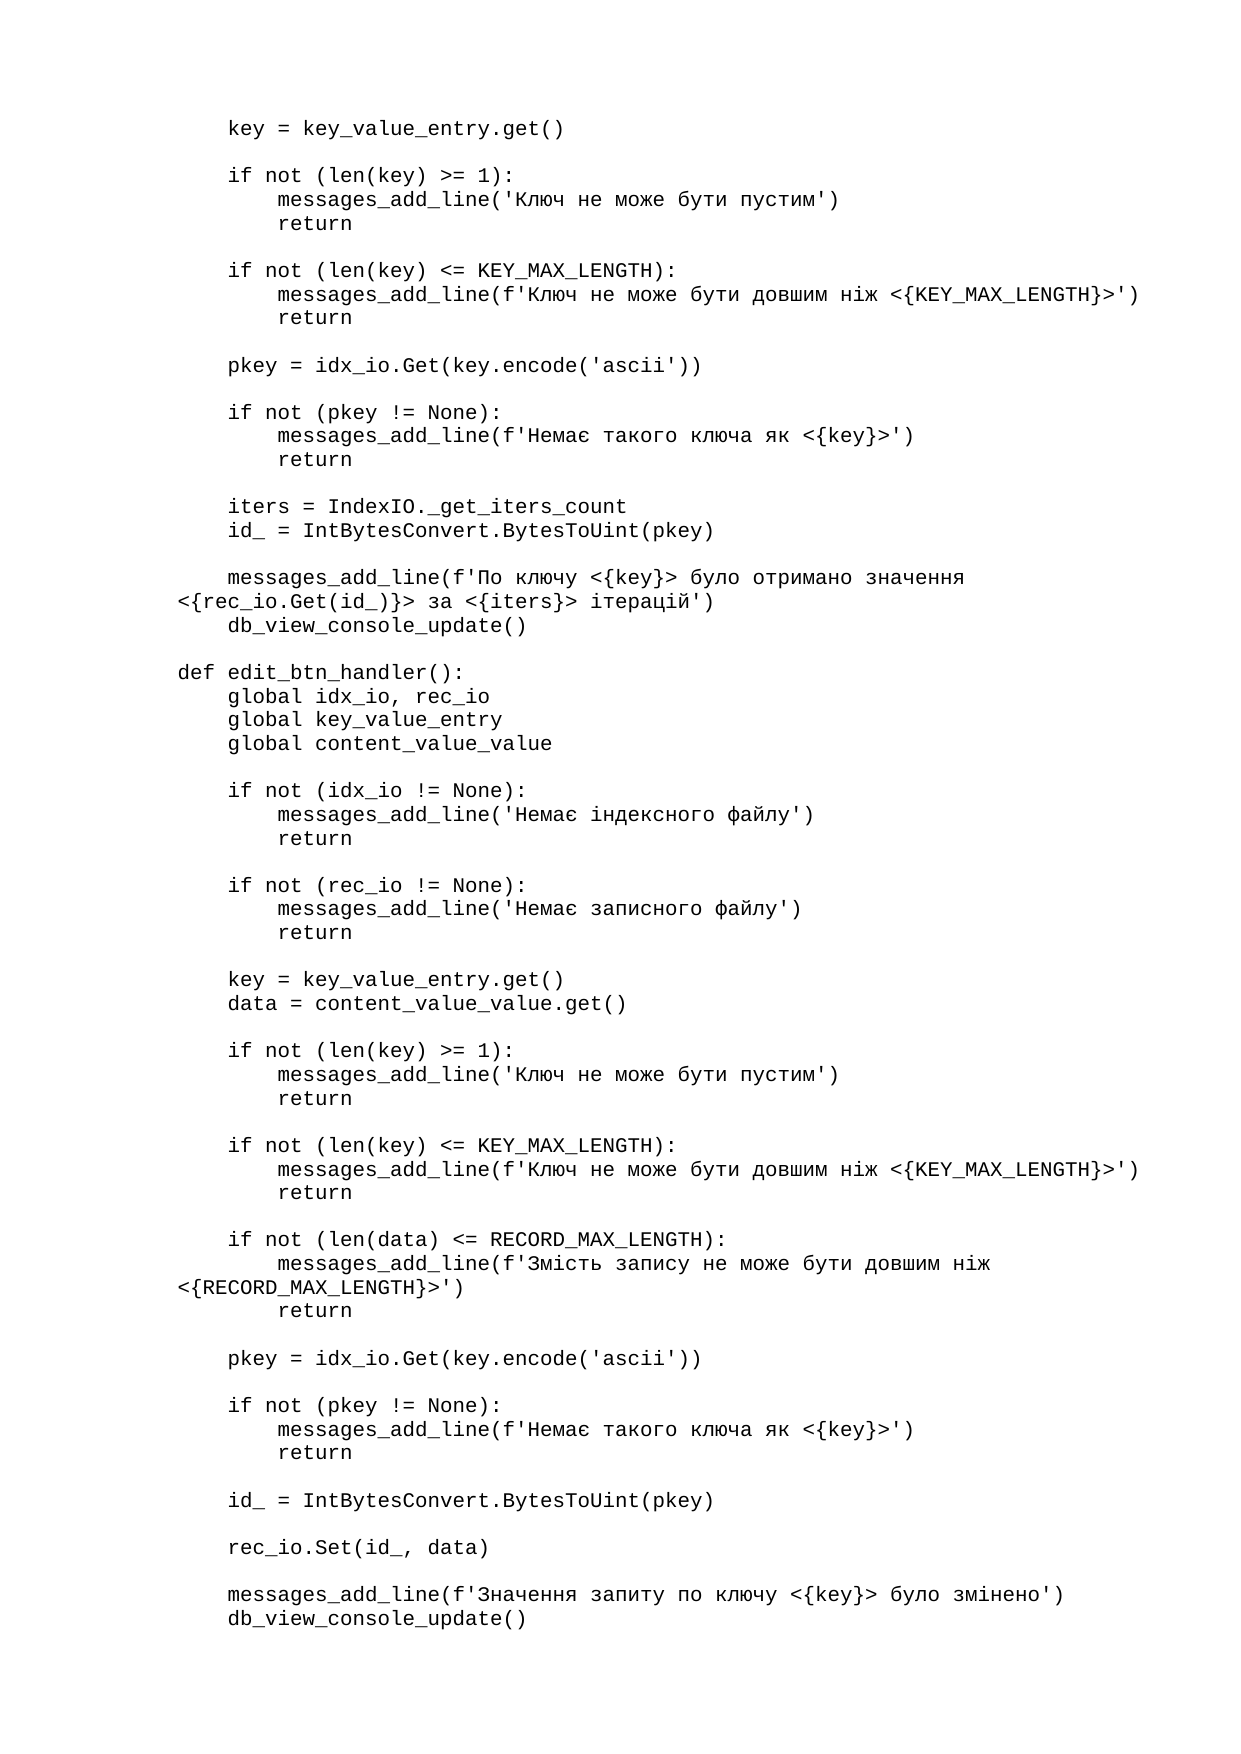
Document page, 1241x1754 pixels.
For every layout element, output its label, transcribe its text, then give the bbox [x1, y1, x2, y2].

text if not (len(data) <= RECORD_MAX_LENGTH): [177, 1229, 1152, 1253]
text messages_add_line('Ключ не може бути пустим') [177, 1064, 1152, 1088]
text messages_add_line(f'Немає такого ключа як <{key}>') [177, 1419, 1152, 1442]
text if not (len(key) >= 1): [177, 1040, 1152, 1064]
text db_view_console_update() [177, 615, 1152, 638]
text return [177, 307, 1152, 331]
text if not (rec_io != None): [177, 875, 1152, 898]
text messages_add_line(f'Немає такого ключа як <{key}>') [177, 426, 1152, 449]
text iters = IndexIO._get_iters_count [177, 496, 1152, 520]
text messages_add_line(f'По ключу <{key}> було отримано значення <{rec_io.Get(id_)}> за <{iters}> ітерацій') [177, 567, 1152, 615]
text key = key_value_entry.get() [177, 118, 1152, 142]
text rec_io.Set(id_, data) [177, 1537, 1152, 1561]
text messages_add_line(f'Змість запису не може бути довшим ніж <{RECORD_MAX_LENGTH}>') [177, 1253, 1152, 1300]
text return [177, 449, 1152, 473]
text key = key_value_entry.get() [177, 969, 1152, 993]
text return [177, 1088, 1152, 1111]
text pkey = idx_io.Get(key.encode('ascii')) [177, 1348, 1152, 1371]
text messages_add_line(f'Значення запиту по ключу <{key}> було змінено') [177, 1584, 1152, 1608]
text global idx_io, rec_io [177, 686, 1152, 709]
text pkey = idx_io.Get(key.encode('ascii')) [177, 354, 1152, 378]
text if not (pkey != None): [177, 1395, 1152, 1419]
text return [177, 827, 1152, 851]
text return [177, 1300, 1152, 1324]
text messages_add_line('Немає записного файлу') [177, 898, 1152, 922]
text messages_add_line(f'Ключ не може бути довшим ніж <{KEY_MAX_LENGTH}>') [177, 1158, 1152, 1182]
text messages_add_line('Ключ не може бути пустим') [177, 189, 1152, 213]
text if not (len(key) <= KEY_MAX_LENGTH): [177, 260, 1152, 284]
text return [177, 1182, 1152, 1206]
text global content_value_value [177, 733, 1152, 757]
text id_ = IntBytesConvert.BytesToUint(pkey) [177, 1489, 1152, 1513]
text return [177, 1442, 1152, 1466]
text if not (pkey != None): [177, 402, 1152, 426]
text return [177, 922, 1152, 946]
text data = content_value_value.get() [177, 993, 1152, 1017]
text if not (len(key) <= KEY_MAX_LENGTH): [177, 1135, 1152, 1158]
text if not (idx_io != None): [177, 780, 1152, 804]
text db_view_console_update() [177, 1608, 1152, 1631]
text messages_add_line('Немає індексного файлу') [177, 804, 1152, 827]
text if not (len(key) >= 1): [177, 165, 1152, 189]
text def edit_btn_handler(): [177, 662, 1152, 686]
text messages_add_line(f'Ключ не може бути довшим ніж <{KEY_MAX_LENGTH}>') [177, 284, 1152, 307]
text return [177, 213, 1152, 236]
text id_ = IntBytesConvert.BytesToUint(pkey) [177, 520, 1152, 544]
text global key_value_entry [177, 709, 1152, 733]
